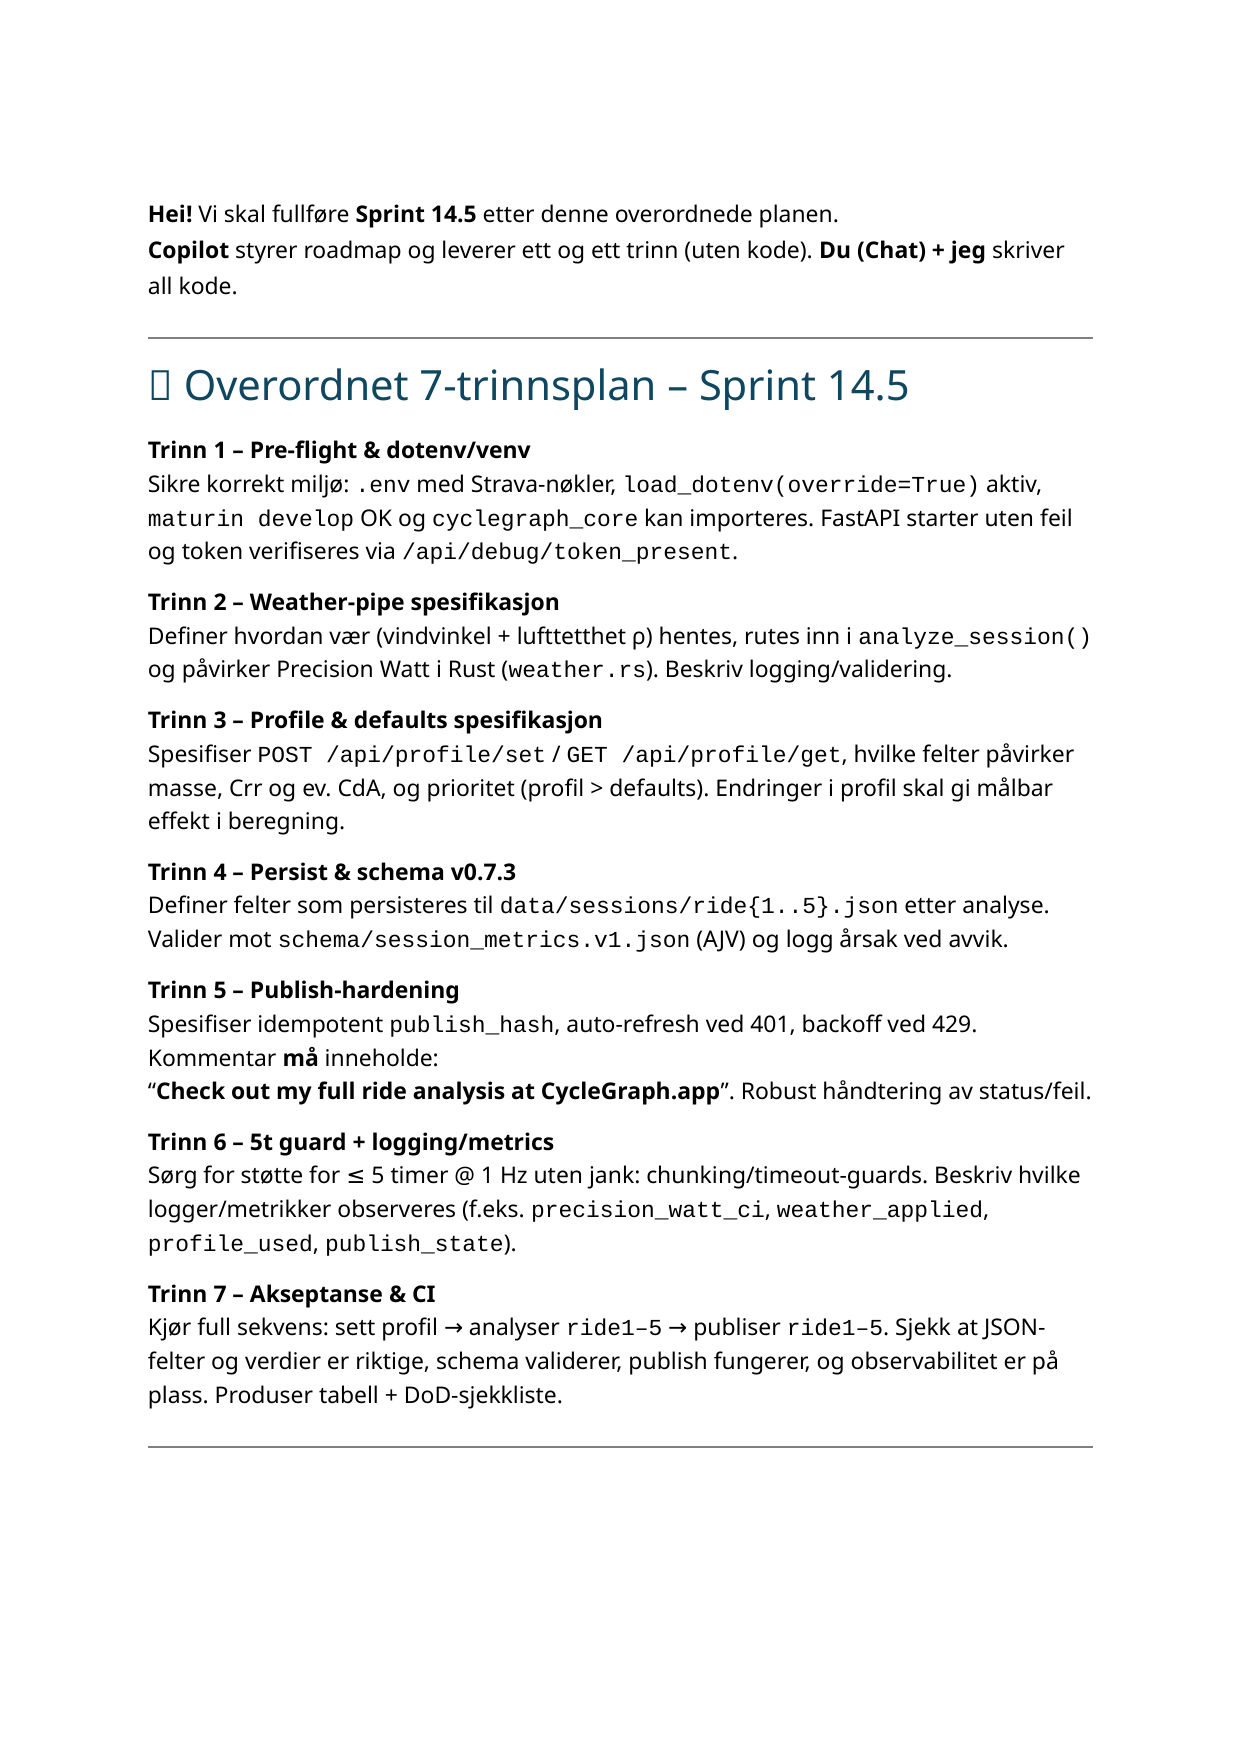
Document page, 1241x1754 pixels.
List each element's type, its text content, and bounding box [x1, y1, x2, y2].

text Trinn 3 – Profile & defaults spesifikasjon Spesifiser POST /api/profile/set / GET /api/profile/get, hvilke felter påvirker masse, Crr og ev. CdA, og prioritet (profil > defaults). Endringer i profil skal gi målbar effekt i beregning. [148, 704, 1093, 837]
text Trinn 7 – Akseptanse & CI Kjør full sekvens: sett profil → analyser ride1–5 → publiser ride1–5. Sjekk at JSON-felter og verdier er riktige, schema validerer, publish fungerer, og observabilitet er på plass. Produser tabell + DoD-sjekkliste. [148, 1277, 1093, 1410]
text Trinn 4 – Persist & schema v0.7.3 Definer felter som persisteres til data/sessions/ride{1..5}.json etter analyse. Valider mot schema/session_metrics.v1.json (AJV) og logg årsak ved avvik. [148, 856, 1093, 955]
text Hei! Vi skal fullføre Sprint 14.5 etter denne overordnede planen. Copilot styrer roadmap og leverer ett og ett trinn (uten kode). Du (Chat) + jeg skriver all kode. [148, 198, 1093, 301]
text Trinn 6 – 5t guard + logging/metrics Sørg for støtte for ≤ 5 timer @ 1 Hz uten jank: chunking/timeout-guards. Beskriv hvilke logger/metrikker observeres (f.eks. precision_watt_ci, weather_applied, profile_used, publish_state). [148, 1126, 1093, 1258]
text Trinn 1 – Pre-flight & dotenv/venv Sikre korrekt miljø: .env med Strava-nøkler, load_dotenv(override=True) aktiv, maturin develop OK og cyclegraph_core kan importeres. FastAPI starter uten feil og token verifiseres via /api/debug/token_present. [148, 434, 1093, 567]
subtitle 🧭 Overordnet 7-trinnsplan – Sprint 14.5 [148, 356, 1093, 413]
text Trinn 5 – Publish-hardening Spesifiser idempotent publish_hash, auto-refresh ved 401, backoff ved 429. Kommentar må inneholde: “Check out my full ride analysis at CycleGraph.app”. Robust håndtering av status/feil. [148, 974, 1093, 1106]
text Trinn 2 – Weather-pipe spesifikasjon Definer hvordan vær (vindvinkel + lufttetthet ρ) hentes, rutes inn i analyze_session() og påvirker Precision Watt i Rust (weather.rs). Beskriv logging/validering. [148, 586, 1093, 685]
